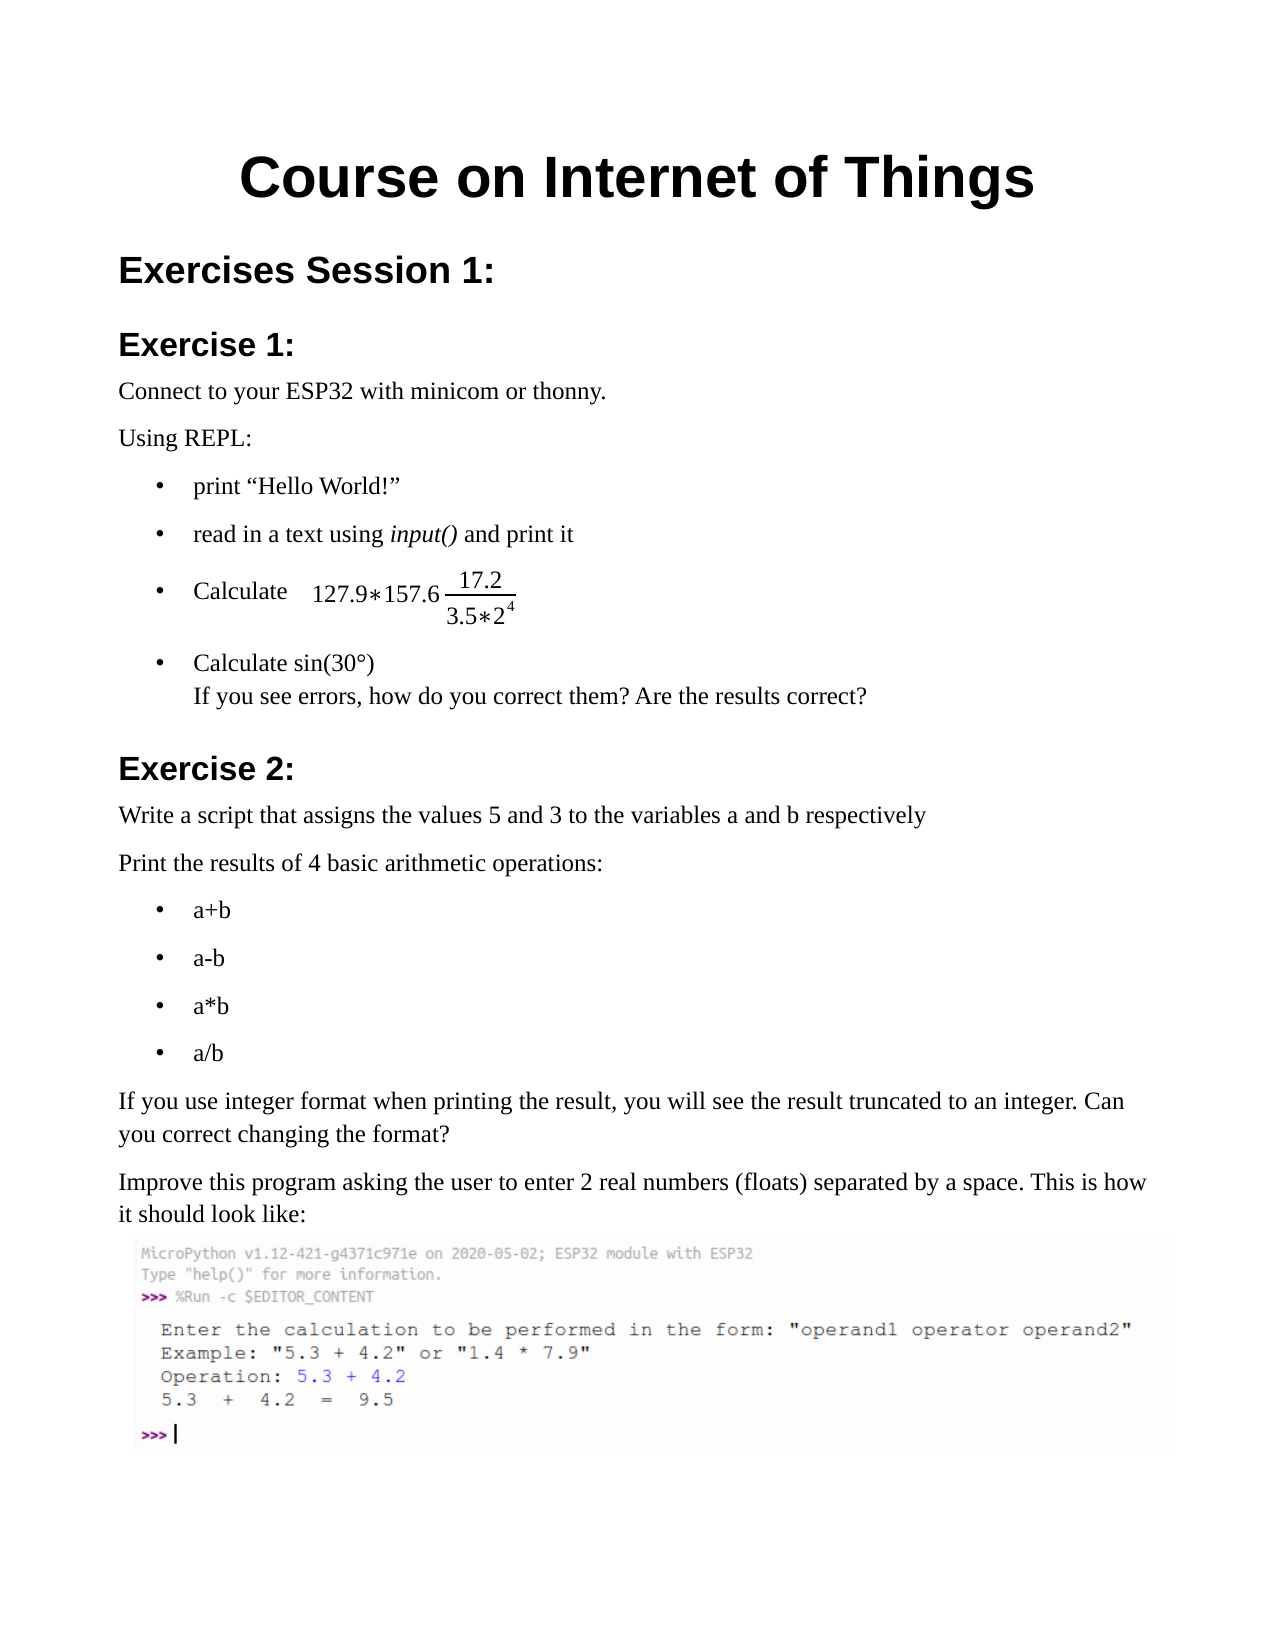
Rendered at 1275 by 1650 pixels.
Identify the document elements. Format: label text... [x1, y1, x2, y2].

text Print the results of 4 basic arithmetic operations: [118, 848, 1157, 877]
text If you use integer format when printing the result, you will see the result truncated to an integer. Can you correct changing the format? [118, 1086, 1157, 1148]
list print “Hello World!” [156, 471, 1157, 500]
list a/b [156, 1038, 1157, 1067]
text Connect to your ESP32 with minicom or thonny. [118, 376, 1157, 404]
list a-b [156, 943, 1157, 972]
list read in a text using input() and print it [156, 519, 1157, 547]
text Using REPL: [118, 423, 1157, 452]
list a*b [156, 991, 1157, 1019]
text Improve this program asking the user to enter 2 real numbers (floats) separated by a space. This is how it should look like: [118, 1167, 1157, 1228]
list a+b [156, 896, 1157, 924]
picture [135, 1238, 1175, 1450]
list Calculate [156, 566, 1157, 629]
list Calculate sin(30°) If you see errors, how do you correct them? Are the results correct? [156, 648, 1157, 709]
subtitle Exercises Session 1: [118, 248, 1157, 291]
subtitle Exercise 1: [118, 325, 1157, 363]
subtitle Exercise 2: [118, 749, 1157, 788]
title Course on Internet of Things [118, 143, 1157, 210]
text Write a script that assigns the values 5 and 3 to the variables a and b respectively [118, 800, 1157, 829]
